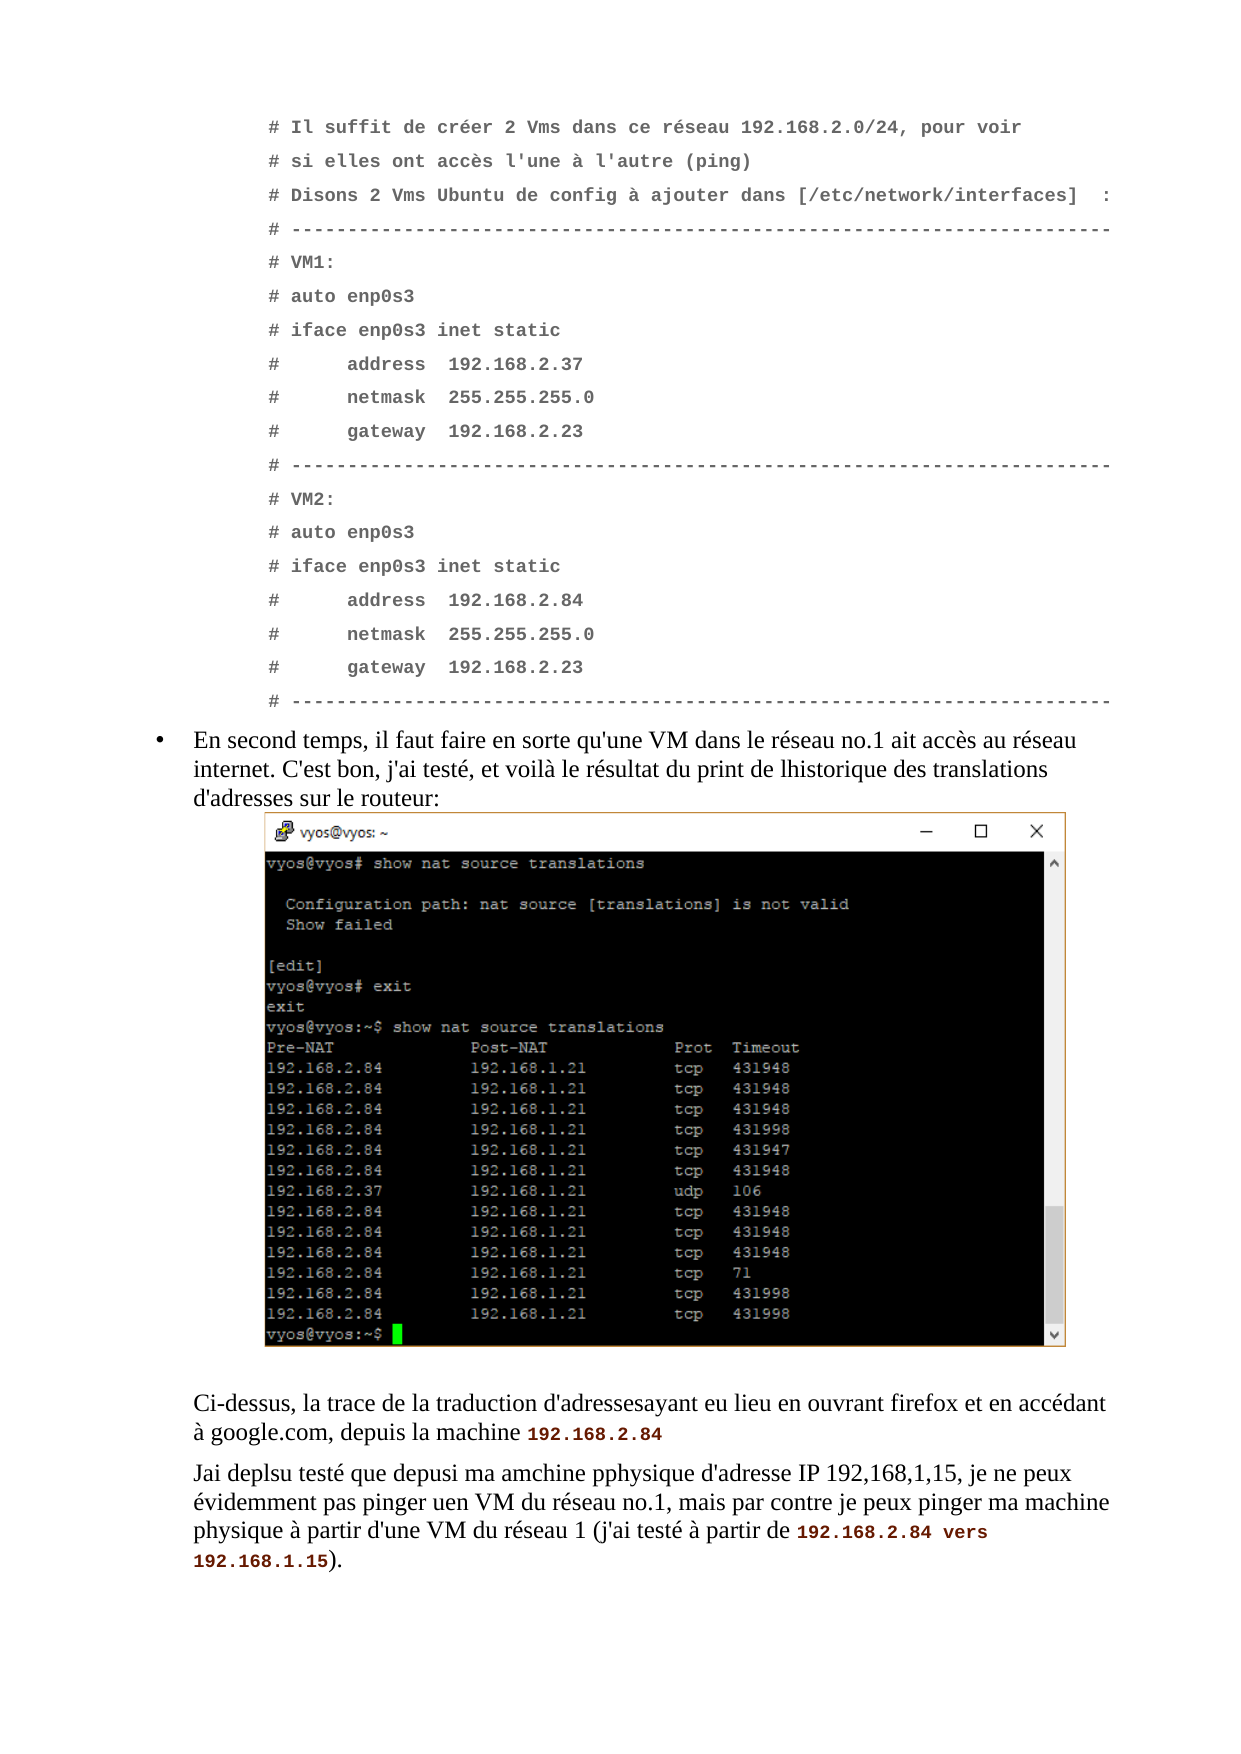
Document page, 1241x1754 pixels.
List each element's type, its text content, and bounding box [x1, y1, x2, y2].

list # auto enp0s3 [231, 523, 1122, 544]
list # VM2: [231, 489, 1122, 511]
list # ------------------------------------------------------------------------- [231, 692, 1122, 713]
list # netmask 255.255.255.0 [231, 388, 1122, 409]
list # iface enp0s3 inet static [231, 557, 1122, 578]
list # address 192.168.2.37 [231, 354, 1122, 376]
list # address 192.168.2.84 [231, 591, 1122, 612]
list # gateway 192.168.2.23 [231, 422, 1122, 443]
list # Disons 2 Vms Ubuntu de config à ajouter dans [/etc/network/interfaces] : [231, 186, 1122, 207]
list # ------------------------------------------------------------------------- [231, 456, 1122, 477]
list # netmask 255.255.255.0 [231, 624, 1122, 646]
list # iface enp0s3 inet static [231, 321, 1122, 342]
list # ------------------------------------------------------------------------- [231, 219, 1122, 241]
list # gateway 192.168.2.23 [231, 658, 1122, 679]
list # Il suffit de créer 2 Vms dans ce réseau 192.168.2.0/24, pour voir [231, 118, 1122, 139]
list # si elles ont accès l'une à l'autre (ping) [231, 152, 1122, 173]
list Ci-dessus, la trace de la traduction d'adressesayant eu lieu en ouvrant firefox et en accédant à google.com, depuis la machine 192.168.2.84 [156, 1388, 1122, 1446]
picture [264, 812, 1066, 1347]
list Jai deplsu testé que depusi ma amchine pphysique d'adresse IP 192,168,1,15, je ne peux évidemment pas pinger uen VM du réseau no.1, mais par contre je peux pinger ma machine physique à partir d'une VM du réseau 1 (j'ai testé à partir de 192.168.2.84 vers 192.168.1.15). [156, 1458, 1122, 1573]
list # VM1: [231, 253, 1122, 274]
list # auto enp0s3 [231, 287, 1122, 308]
list En second temps, il faut faire en sorte qu'une VM dans le réseau no.1 ait accès au réseau internet. C'est bon, j'ai testé, et voilà le résultat du print de lhistorique des translations d'adresses sur le routeur: [156, 726, 1122, 812]
